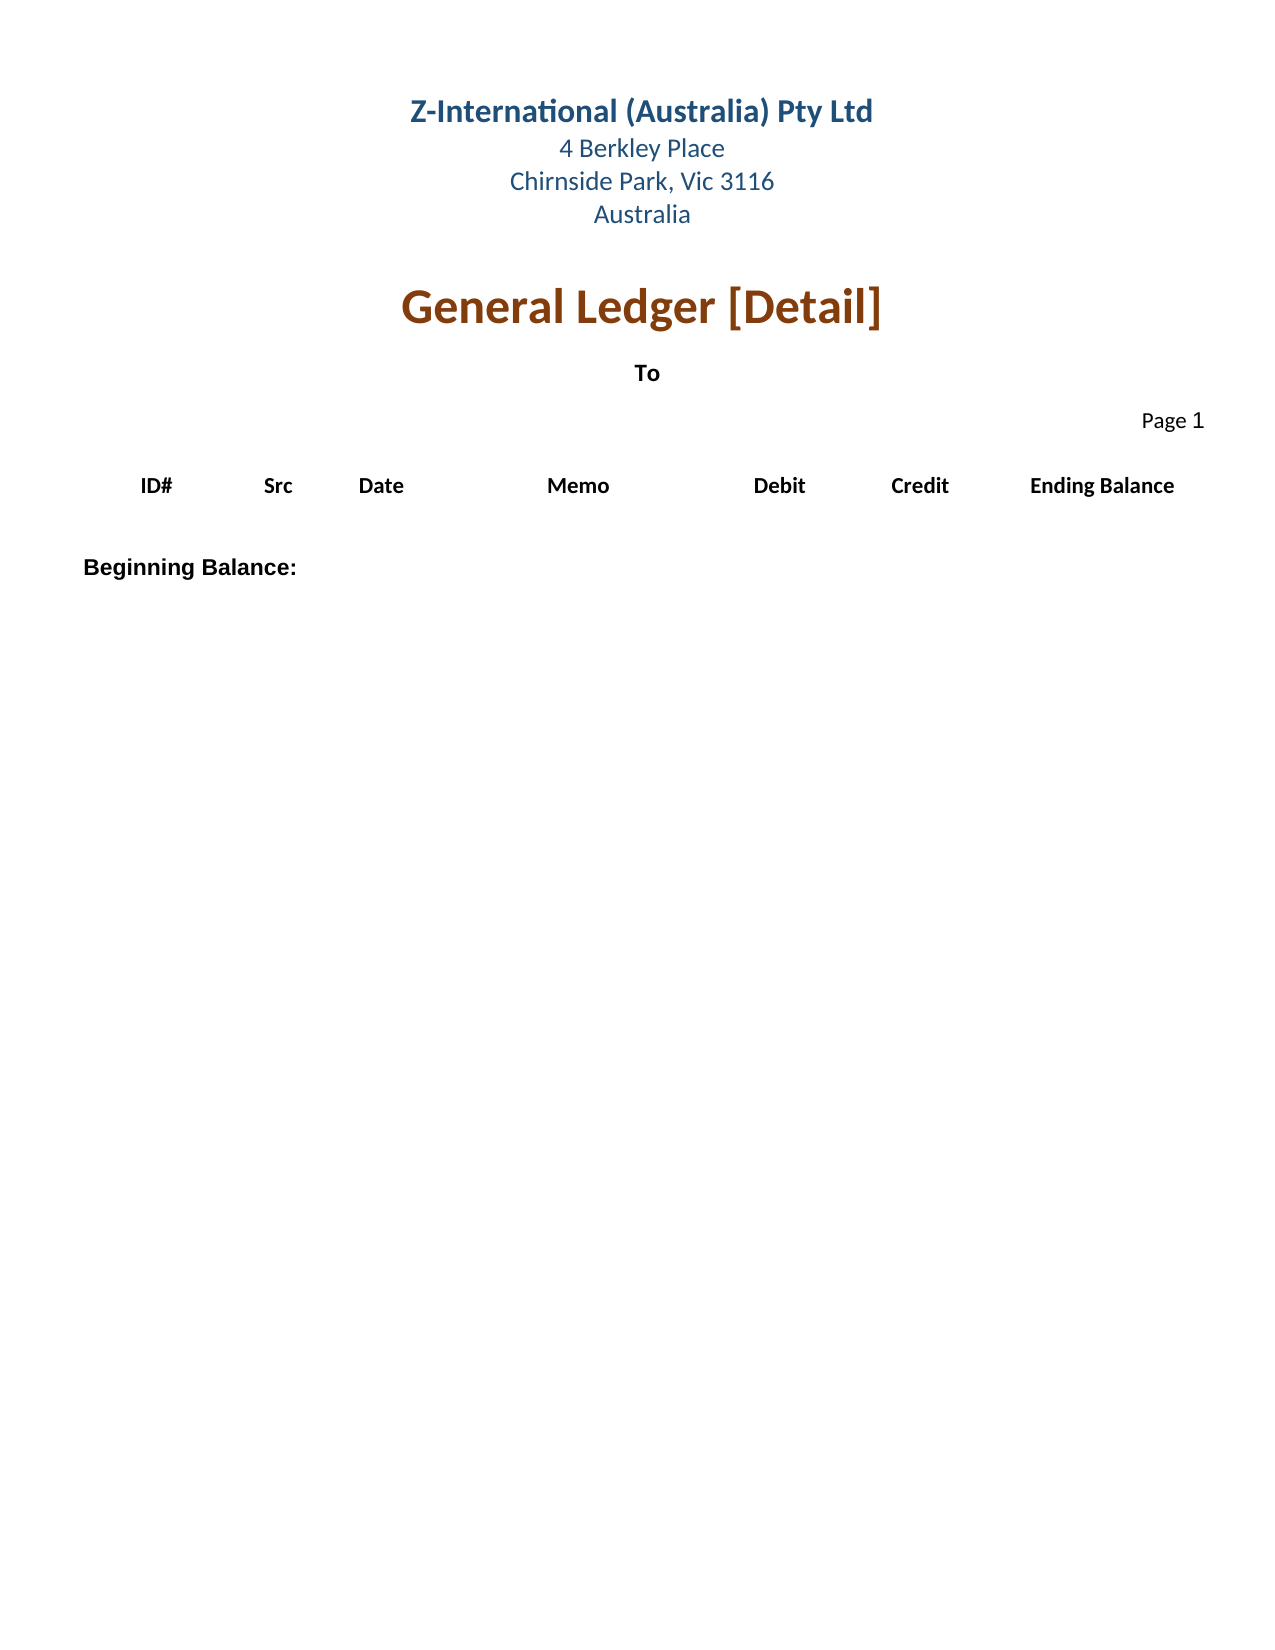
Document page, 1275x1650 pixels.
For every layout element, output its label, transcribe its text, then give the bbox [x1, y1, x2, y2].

table_cell [241, 661, 316, 698]
table_cell </for> [72, 661, 241, 698]
text Australia [75, 197, 1209, 230]
table_header Debit [709, 462, 850, 509]
table_cell [709, 661, 850, 698]
table_header Memo [447, 462, 709, 509]
table_cell [850, 661, 991, 698]
table_header Src [241, 462, 316, 509]
table_cell <formatLang(l['ending'])> [991, 623, 1214, 661]
table_cell <l['src'] or ''> [241, 623, 316, 661]
text 4 Berkley Place [75, 131, 1209, 164]
table_header Ending Balance [991, 462, 1214, 509]
table_cell <l['memo'] or ''> [447, 623, 709, 661]
table_cell <get_account(data['form'])> [72, 509, 1214, 548]
table_cell [316, 661, 447, 698]
table_header ID# [72, 462, 241, 509]
table_cell Beginning Balance: <get_opening_amount(data['form'])> [72, 548, 1214, 586]
table_header Date [316, 462, 447, 509]
table_cell <formatLang(l['credit'])> [850, 623, 991, 661]
table_cell <l['id'] or ''> [72, 623, 241, 661]
text Z-International (Australia) Pty Ltd [75, 90, 1209, 131]
table_header <time.strftime('%Y-%m-%d %H:%M:%S')> [72, 407, 709, 435]
table_header Credit [850, 462, 991, 509]
table_cell [447, 661, 709, 698]
table_cell [991, 661, 1214, 698]
text General Ledger [Detail] [75, 274, 1209, 336]
text Chirnside Park, Vic 3116 [75, 164, 1209, 197]
table_cell <for each='l in get_details(data['form'])'> [72, 586, 1214, 623]
table_cell <l['date'] or ''> [316, 623, 447, 661]
table_cell <formatLang(l['debit'])> [709, 623, 850, 661]
table_header Page 1 [709, 407, 1216, 435]
text <data['form']['date_start'] or ''> To <data['form']['date_stop'] or ''> [75, 357, 1209, 387]
